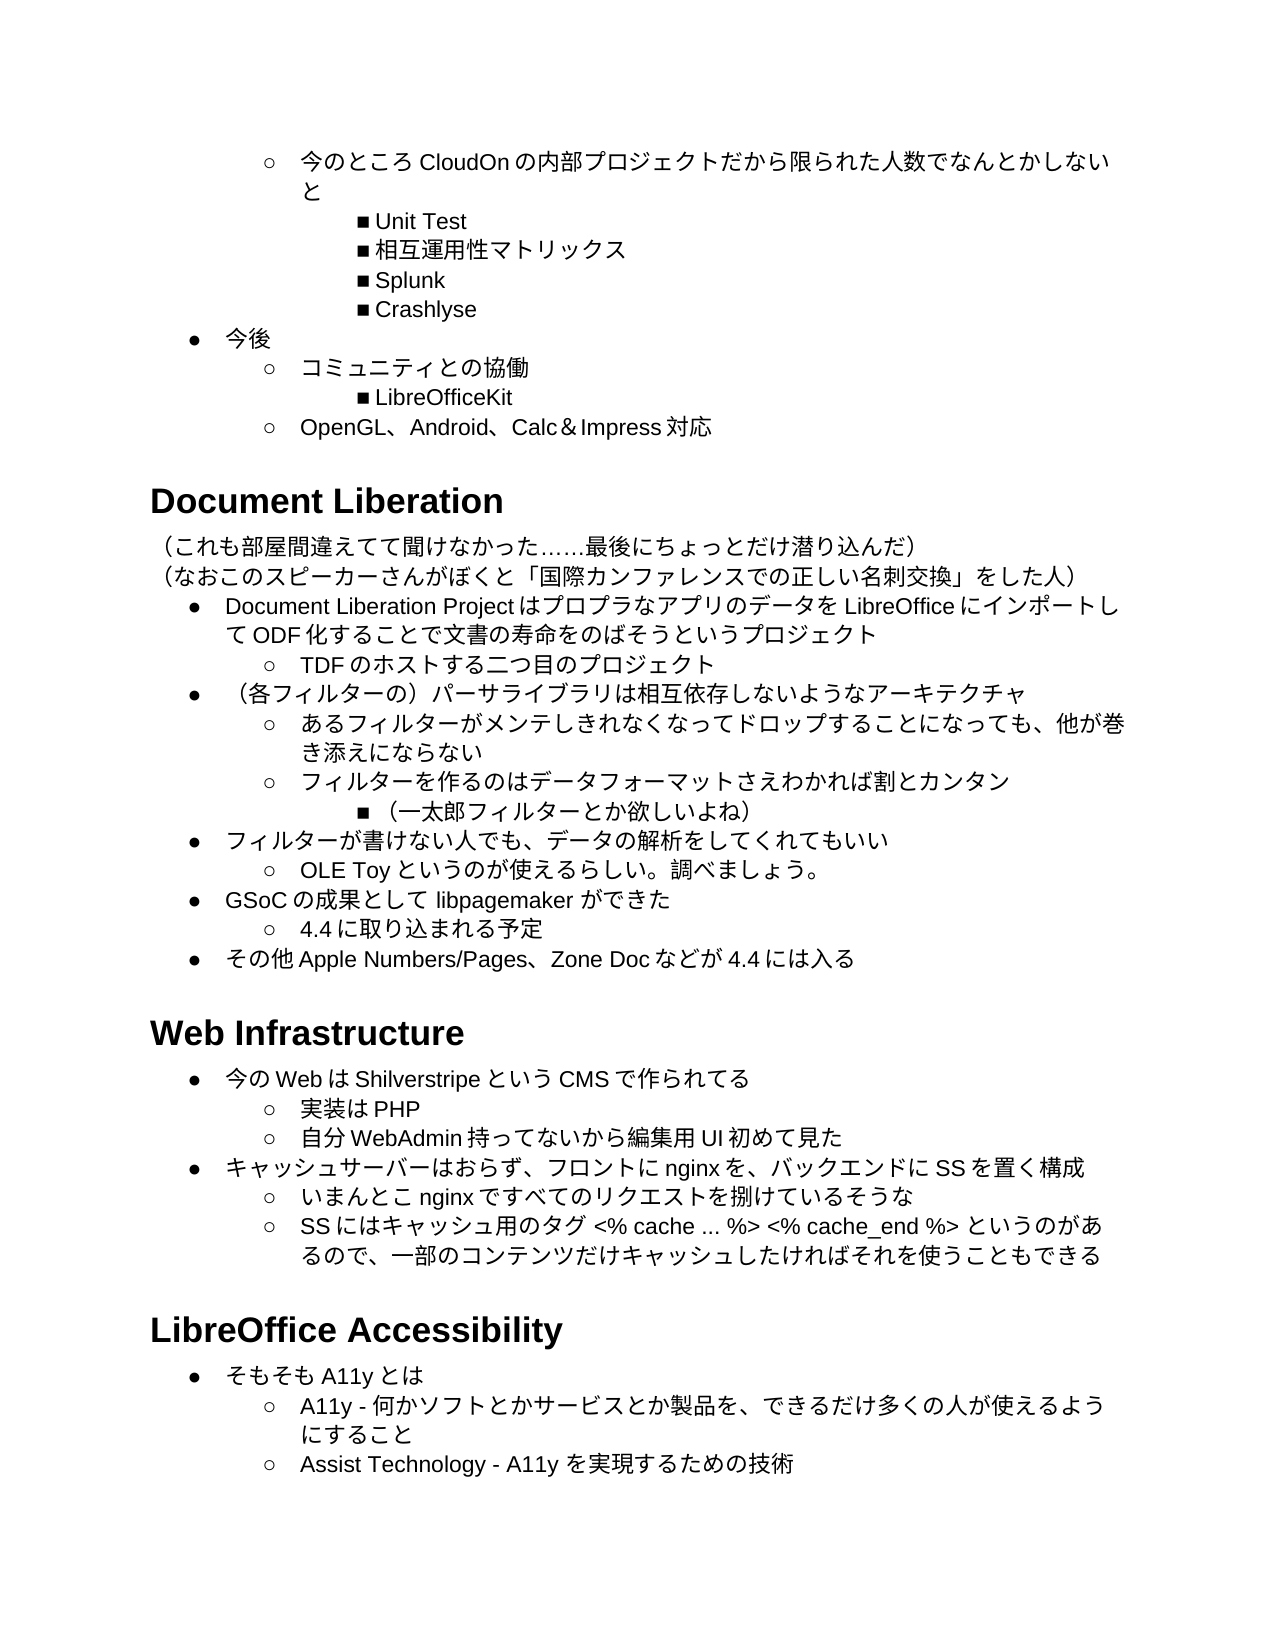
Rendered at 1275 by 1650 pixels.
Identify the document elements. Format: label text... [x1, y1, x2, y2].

text （なおこのスピーカーさんがぼくと「国際カンファレンスでの正しい名刺交換」をした人） [150, 564, 1125, 590]
list （一太郎フィルターとか欲しいよね） [356, 799, 1125, 825]
list 今後 [187, 326, 1125, 352]
list Splunk [356, 267, 1125, 293]
list 今のWebはShilverstripeというCMSで作られてる [187, 1067, 1125, 1093]
list OpenGL、Android、Calc＆Impress対応 [262, 414, 1125, 440]
list A11y - 何かソフトとかサービスとか製品を、できるだけ多くの人が使えるようにすること [262, 1393, 1125, 1448]
text （これも部屋間違えてて聞けなかった……最後にちょっとだけ潜り込んだ） [150, 535, 1125, 561]
list TDFのホストする二つ目のプロジェクト [262, 653, 1125, 678]
list キャッシュサーバーはおらず、フロントにnginxを、バックエンドにSSを置く構成 [187, 1155, 1125, 1181]
list いまんとこnginxですべてのリクエストを捌けているそうな [262, 1184, 1125, 1210]
list Assist Technology - A11y を実現するための技術 [262, 1452, 1125, 1478]
list 今のところCloudOnの内部プロジェクトだから限られた人数でなんとかしないと [262, 150, 1125, 205]
list その他Apple Numbers/Pages、Zone Docなどが4.4には入る [187, 946, 1125, 972]
list あるフィルターがメンテしきれなくなってドロップすることになっても、他が巻き添えにならない [262, 711, 1125, 766]
list コミュニティとの協働 [262, 356, 1125, 381]
list Crashlyse [356, 297, 1125, 322]
list LibreOfficeKit [356, 385, 1125, 411]
list （各フィルターの）パーサライブラリは相互依存しないようなアーキテクチャ [187, 682, 1125, 708]
subtitle Web Infrastructure [150, 1013, 1125, 1053]
list OLE Toyというのが使えるらしい。調べましょう。 [262, 858, 1125, 884]
list 相互運用性マトリックス [356, 238, 1125, 264]
list 実装はPHP [262, 1096, 1125, 1122]
list 自分WebAdmin持ってないから編集用UI初めて見た [262, 1126, 1125, 1151]
subtitle LibreOffice Accessibility [150, 1310, 1125, 1350]
subtitle Document Liberation [150, 481, 1125, 521]
list 4.4に取り込まれる予定 [262, 917, 1125, 943]
list フィルターが書けない人でも、データの解析をしてくれてもいい [187, 829, 1125, 854]
list SSにはキャッシュ用のタグ <% cache ... %> <% cache_end %> というのがあるので、一部のコンテンツだけキャッシュしたければそれを使うこともできる [262, 1214, 1125, 1269]
list Unit Test [356, 209, 1125, 234]
list Document Liberation ProjectはプロプラなアプリのデータをLibreOfficeにインポートしてODF化することで文書の寿命をのばそうというプロジェクト [187, 594, 1125, 649]
list フィルターを作るのはデータフォーマットさえわかれば割とカンタン [262, 770, 1125, 796]
list そもそもA11yとは [187, 1364, 1125, 1390]
list GSoCの成果として libpagemaker ができた [187, 888, 1125, 913]
